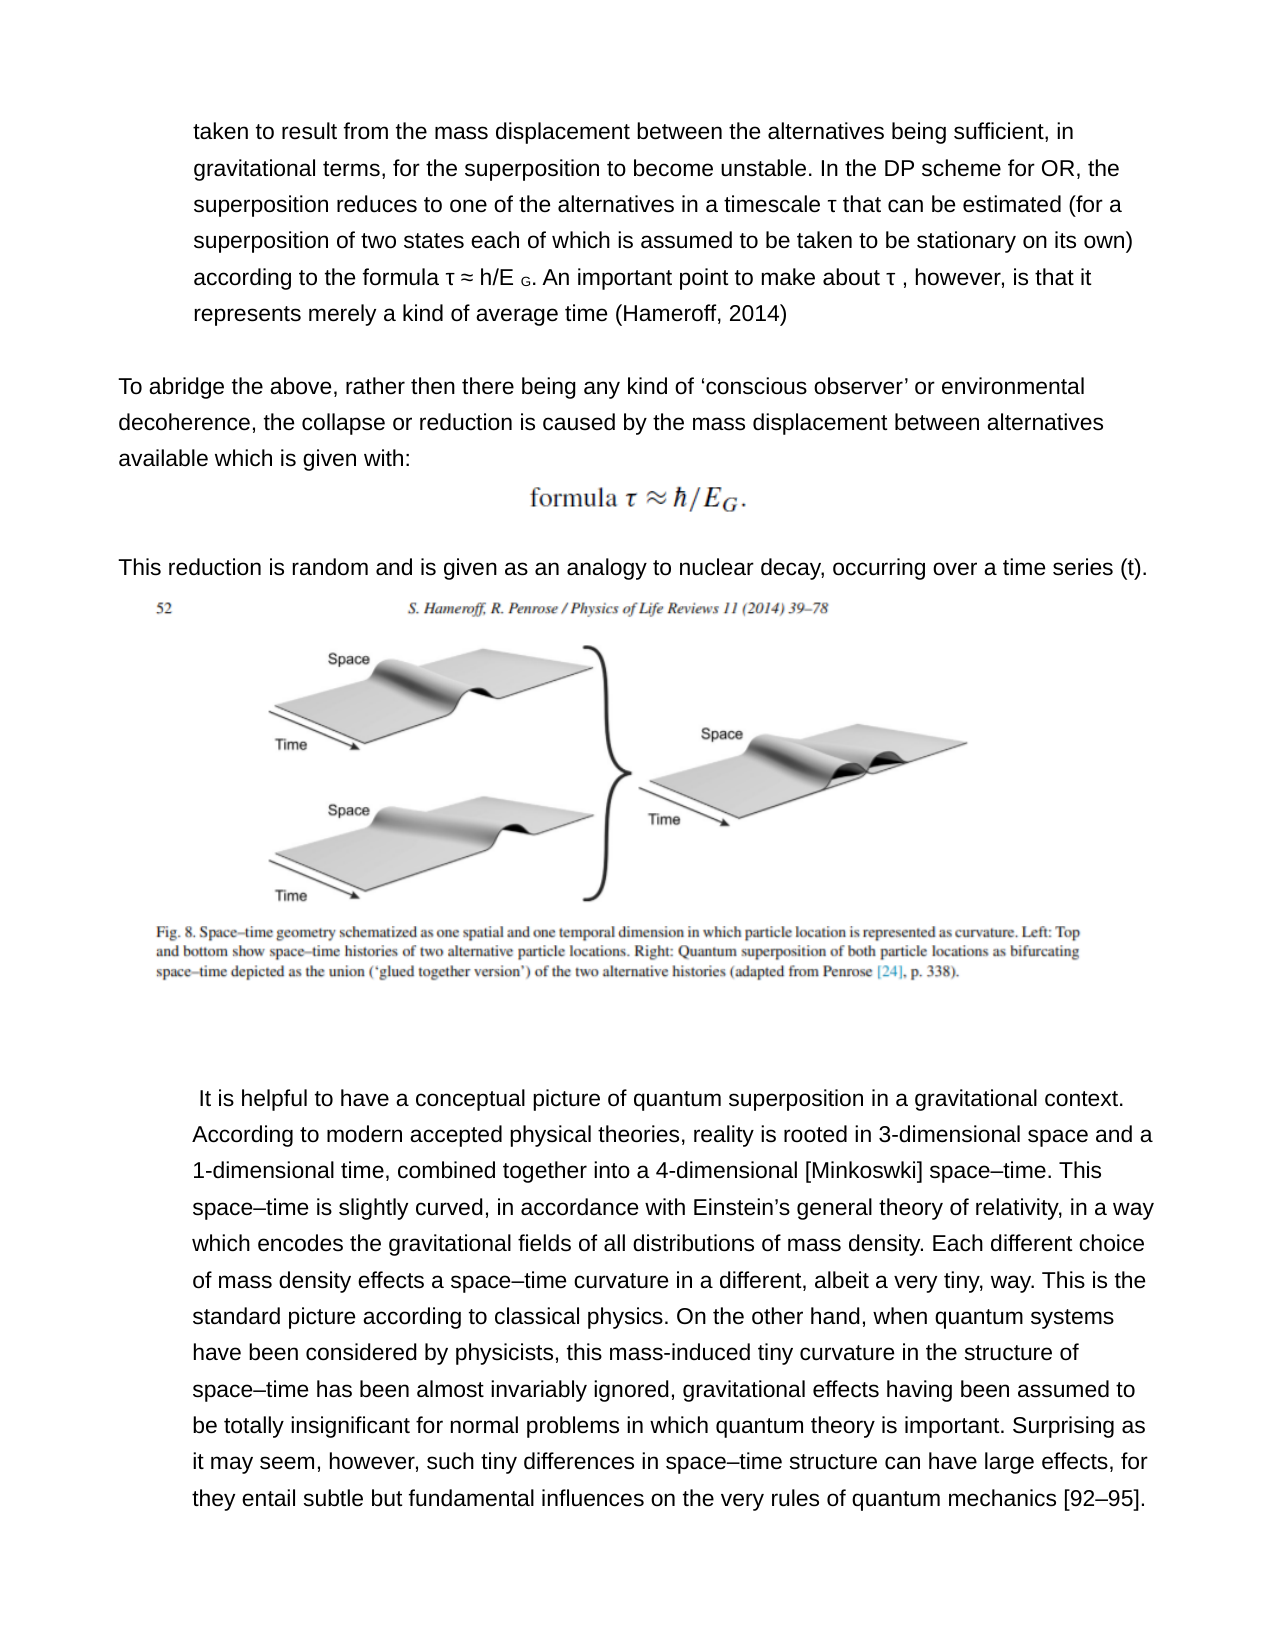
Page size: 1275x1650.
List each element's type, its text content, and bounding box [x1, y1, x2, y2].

text To abridge the above, rather then there being any kind of ‘conscious observer’ or environmental decoherence, the collapse or reduction is caused by the mass displacement between alternatives available which is given with: [118, 373, 1157, 472]
text It is helpful to have a conceptual picture of quantum superposition in a gravitational context. According to modern accepted physical theories, reality is rooted in 3-dimensional space and a 1-dimensional time, combined together into a 4-dimensional [Minkoswki] space–time. This space–time is slightly curved, in accordance with Einstein’s general theory of relativity, in a way which encodes the gravitational fields of all distributions of mass density. Each different choice of mass density effects a space–time curvature in a different, albeit a very tiny, way. This is the standard picture according to classical physics. On the other hand, when quantum systems have been considered by physicists, this mass-induced tiny curvature in the structure of space–time has been almost invariably ignored, gravitational effects having been assumed to be totally insignificant for normal problems in which quantum theory is important. Surprising as it may seem, however, such tiny differences in space–time structure can have large effects, for they entail subtle but fundamental influences on the very rules of quantum mechanics [92–95]. [192, 1085, 1157, 1511]
text This reduction is random and is given as an analogy to nuclear decay, occurring over a time series (t). [118, 554, 1157, 581]
picture [138, 586, 1104, 994]
text taken to result from the mass displacement between the alternatives being sufficient, in gravitational terms, for the superposition to become unstable. In the DP scheme for OR, the superposition reduces to one of the alternatives in a timescale τ that can be estimated (for a superposition of two states each of which is assumed to be taken to be stationary on its own) according to the formula τ ≈ h/E G. An important point to make about τ , however, is that it represents merely a kind of average time (Hameroff, 2014) [193, 118, 1157, 326]
picture [523, 481, 752, 522]
